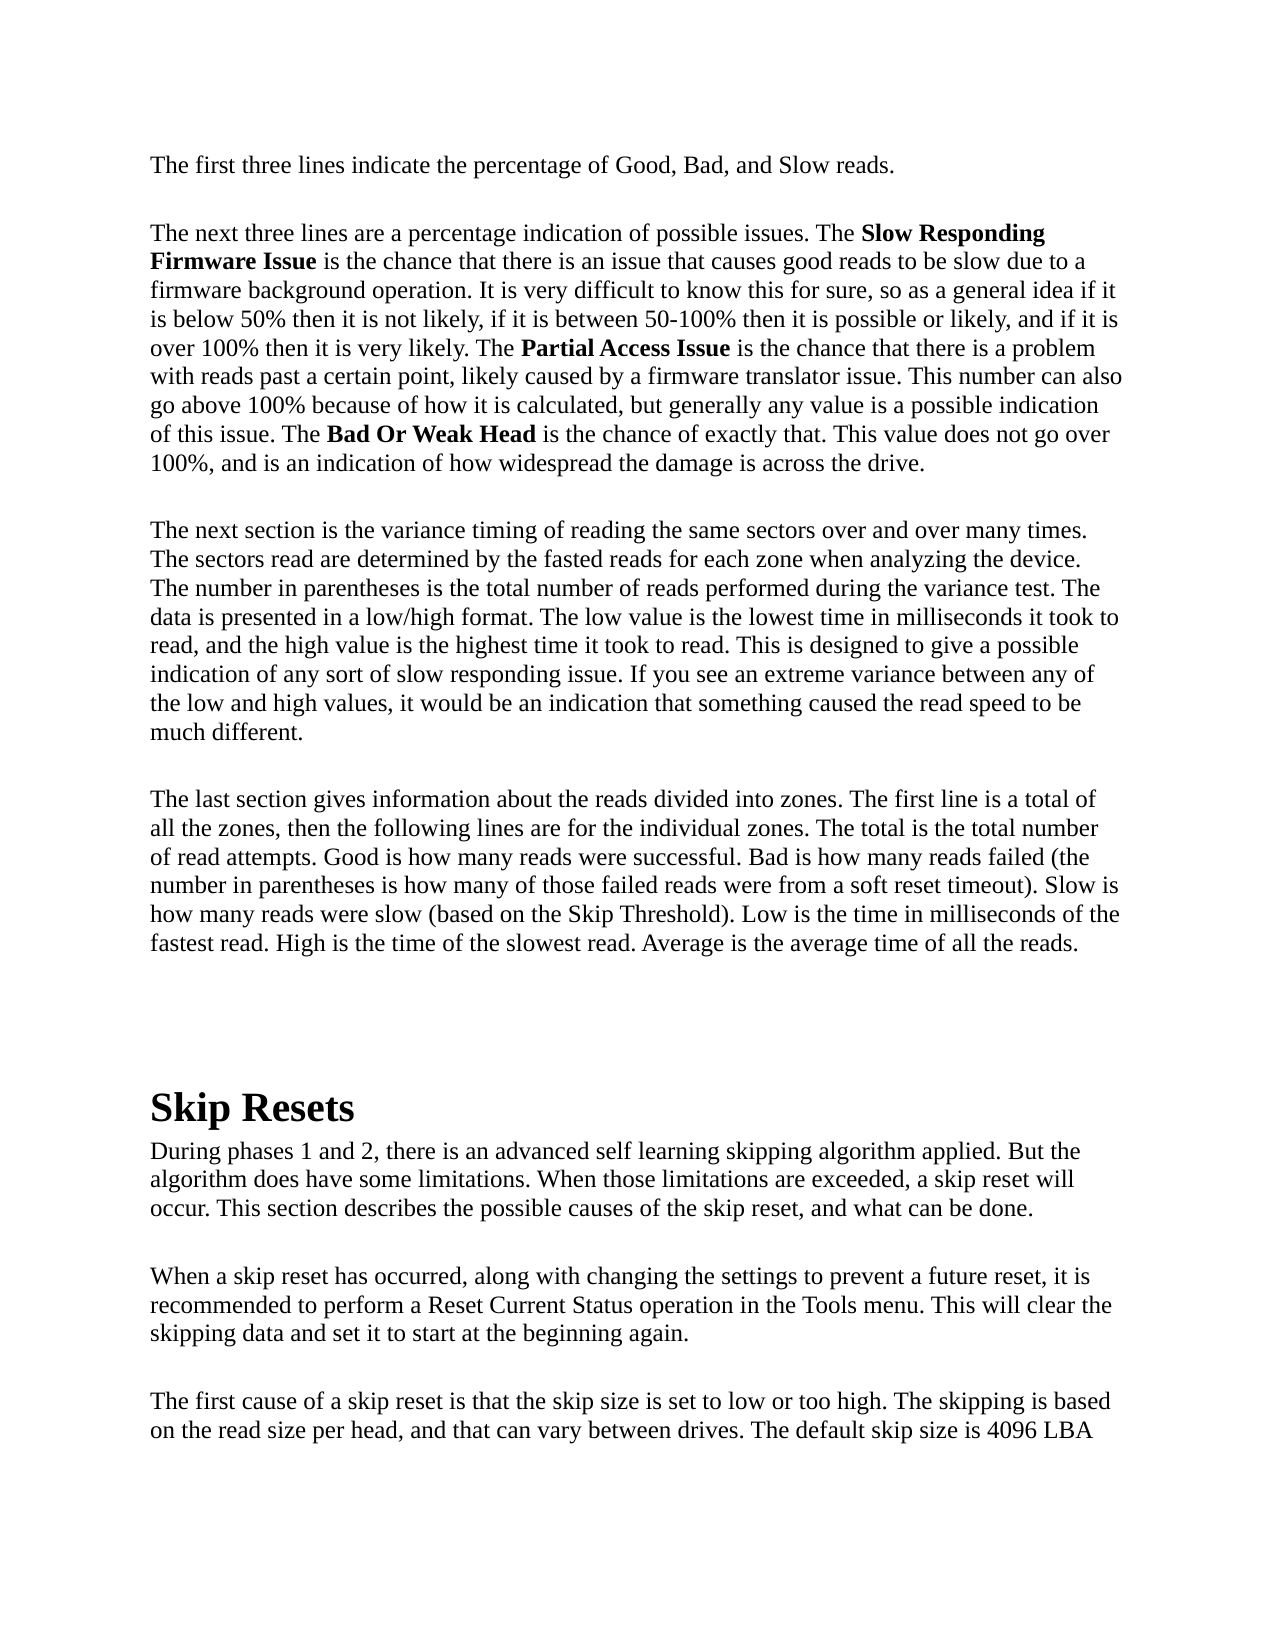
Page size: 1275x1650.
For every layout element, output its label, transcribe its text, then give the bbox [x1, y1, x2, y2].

text The last section gives information about the reads divided into zones. The first line is a total of all the zones, then the following lines are for the individual zones. The total is the total number of read attempts. Good is how many reads were successful. Bad is how many reads failed (the number in parentheses is how many of those failed reads were from a soft reset timeout). Slow is how many reads were slow (based on the Skip Threshold). Low is the time in milliseconds of the fastest read. High is the time of the slowest read. Average is the average time of all the reads. [150, 784, 1125, 957]
text The next three lines are a percentage indication of possible issues. The Slow Responding Firmware Issue is the chance that there is an issue that causes good reads to be slow due to a firmware background operation. It is very difficult to know this for sure, so as a general idea if it is below 50% then it is not likely, if it is between 50-100% then it is possible or likely, and if it is over 100% then it is very likely. The Partial Access Issue is the chance that there is a problem with reads past a certain point, likely caused by a firmware translator issue. This number can also go above 100% because of how it is calculated, but generally any value is a possible indication of this issue. The Bad Or Weak Head is the chance of exactly that. This value does not go over 100%, and is an indication of how widespread the damage is across the drive. [150, 218, 1125, 476]
text When a skip reset has occurred, along with changing the settings to prevent a future reset, it is recommended to perform a Reset Current Status operation in the Tools menu. This will clear the skipping data and set it to start at the beginning again. [150, 1261, 1125, 1347]
text The next section is the variance timing of reading the same sectors over and over many times. The sectors read are determined by the fasted reads for each zone when analyzing the device. The number in parentheses is the total number of reads performed during the variance test. The data is presented in a low/high format. The low value is the lowest time in milliseconds it took to read, and the high value is the highest time it took to read. This is designed to give a possible indication of any sort of slow responding issue. If you see an extreme variance between any of the low and high values, it would be an indication that something caused the read speed to be much different. [150, 515, 1125, 745]
subtitle Skip Resets [150, 1083, 1125, 1131]
text The first three lines indicate the percentage of Good, Bad, and Slow reads. [150, 150, 1125, 179]
text During phases 1 and 2, there is an advanced self learning skipping algorithm applied. But the algorithm does have some limitations. When those limitations are exceeded, a skip reset will occur. This section describes the possible causes of the skip reset, and what can be done. [150, 1136, 1125, 1222]
text The first cause of a skip reset is that the skip size is set to low or too high. The skipping is based on the read size per head, and that can vary between drives. The default skip size is 4096 LBA [150, 1386, 1125, 1444]
